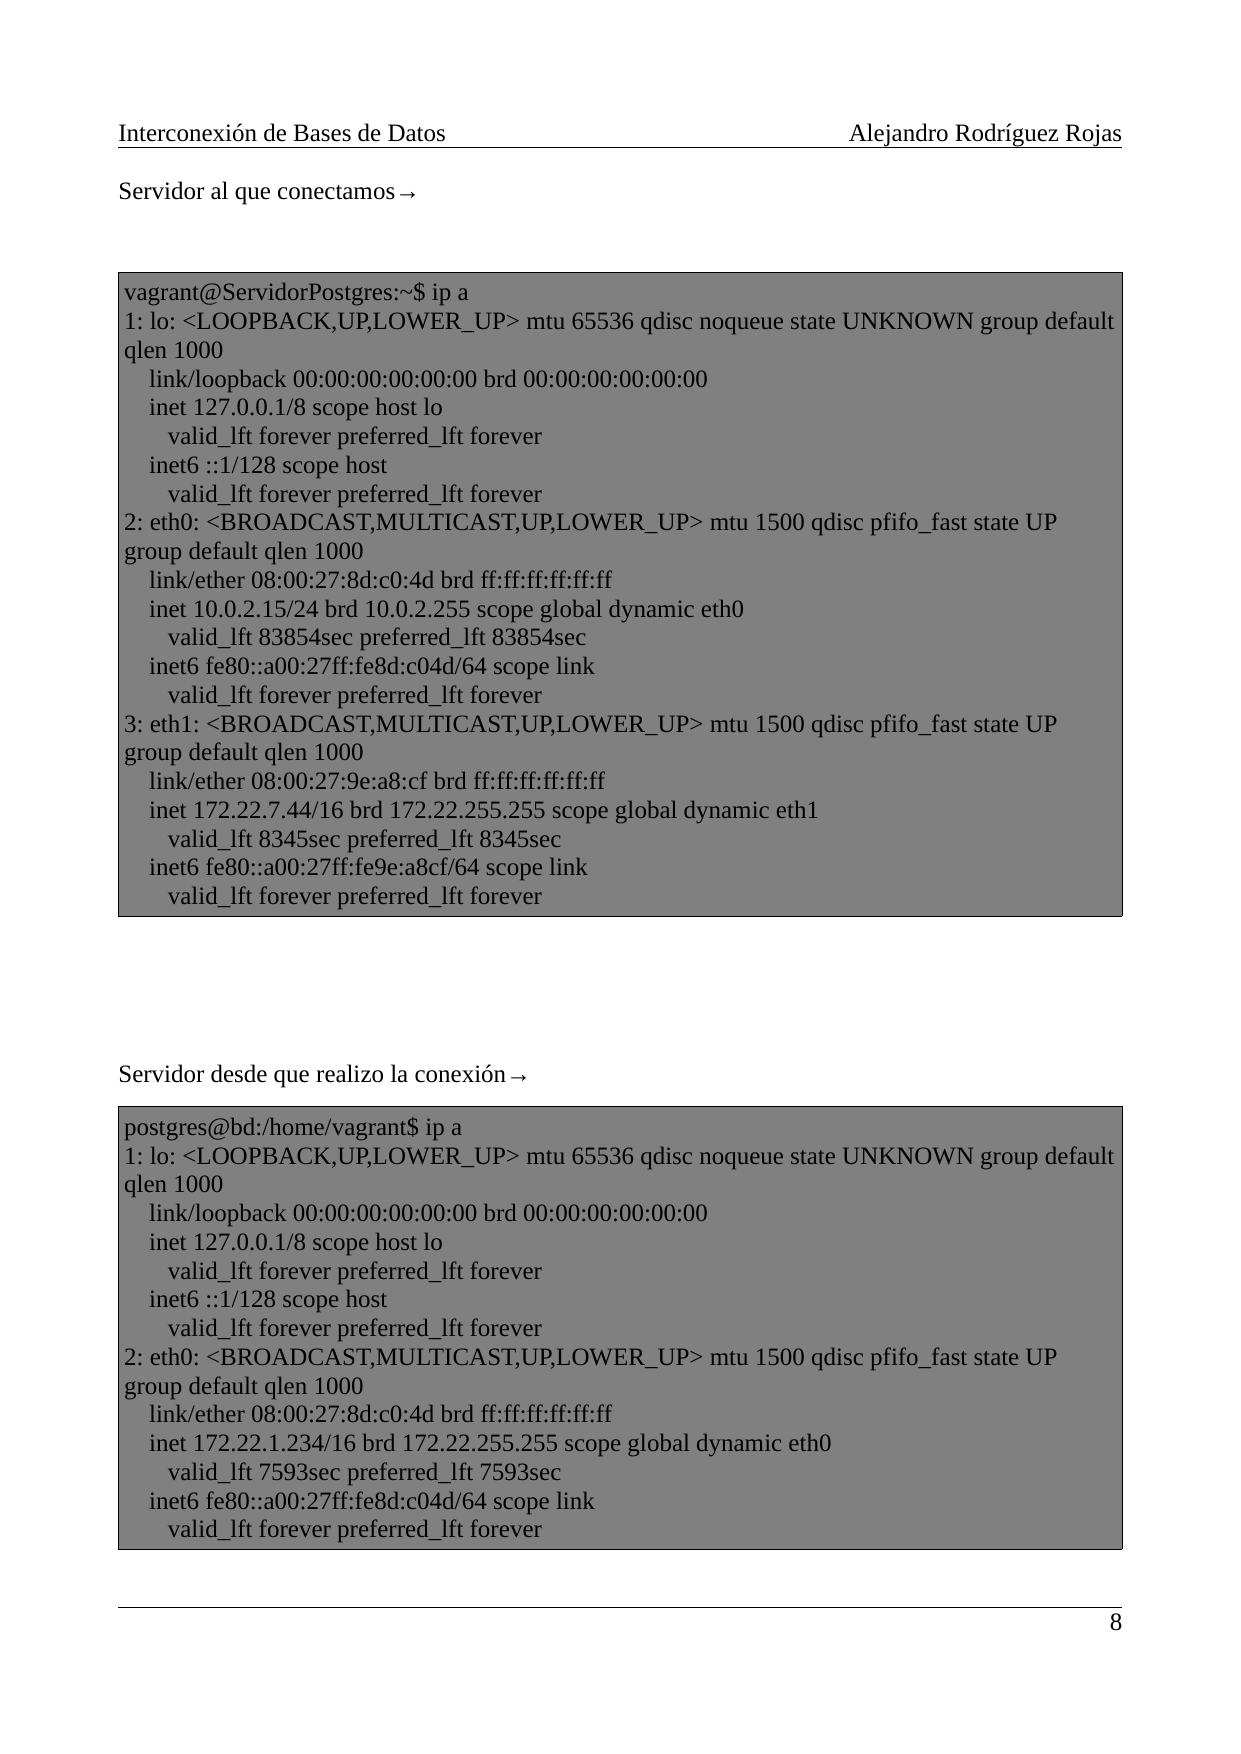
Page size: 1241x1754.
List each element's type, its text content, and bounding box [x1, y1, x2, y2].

text Servidor al que conectamos→ [118, 176, 1122, 205]
table_header vagrant@ServidorPostgres:~$ ip a 1: lo: <LOOPBACK,UP,LOWER_UP> mtu 65536 qdisc noqueue state UNKNOWN group default qlen 1000 link/loopback 00:00:00:00:00:00 brd 00:00:00:00:00:00 inet 127.0.0.1/8 scope host lo valid_lft forever preferred_lft forever inet6 ::1/128 scope host valid_lft forever preferred_lft forever 2: eth0: <BROADCAST,MULTICAST,UP,LOWER_UP> mtu 1500 qdisc pfifo_fast state UP group default qlen 1000 link/ether 08:00:27:8d:c0:4d brd ff:ff:ff:ff:ff:ff inet 10.0.2.15/24 brd 10.0.2.255 scope global dynamic eth0 valid_lft 83854sec preferred_lft 83854sec inet6 fe80::a00:27ff:fe8d:c04d/64 scope link valid_lft forever preferred_lft forever 3: eth1: <BROADCAST,MULTICAST,UP,LOWER_UP> mtu 1500 qdisc pfifo_fast state UP group default qlen 1000 link/ether 08:00:27:9e:a8:cf brd ff:ff:ff:ff:ff:ff inet 172.22.7.44/16 brd 172.22.255.255 scope global dynamic eth1 valid_lft 8345sec preferred_lft 8345sec inet6 fe80::a00:27ff:fe9e:a8cf/64 scope link valid_lft forever preferred_lft forever [119, 273, 1122, 916]
table_header postgres@bd:/home/vagrant$ ip a 1: lo: <LOOPBACK,UP,LOWER_UP> mtu 65536 qdisc noqueue state UNKNOWN group default qlen 1000 link/loopback 00:00:00:00:00:00 brd 00:00:00:00:00:00 inet 127.0.0.1/8 scope host lo valid_lft forever preferred_lft forever inet6 ::1/128 scope host valid_lft forever preferred_lft forever 2: eth0: <BROADCAST,MULTICAST,UP,LOWER_UP> mtu 1500 qdisc pfifo_fast state UP group default qlen 1000 link/ether 08:00:27:8d:c0:4d brd ff:ff:ff:ff:ff:ff inet 172.22.1.234/16 brd 172.22.255.255 scope global dynamic eth0 valid_lft 7593sec preferred_lft 7593sec inet6 fe80::a00:27ff:fe8d:c04d/64 scope link valid_lft forever preferred_lft forever [119, 1107, 1122, 1549]
text Servidor desde que realizo la conexión→ [118, 1059, 1122, 1087]
